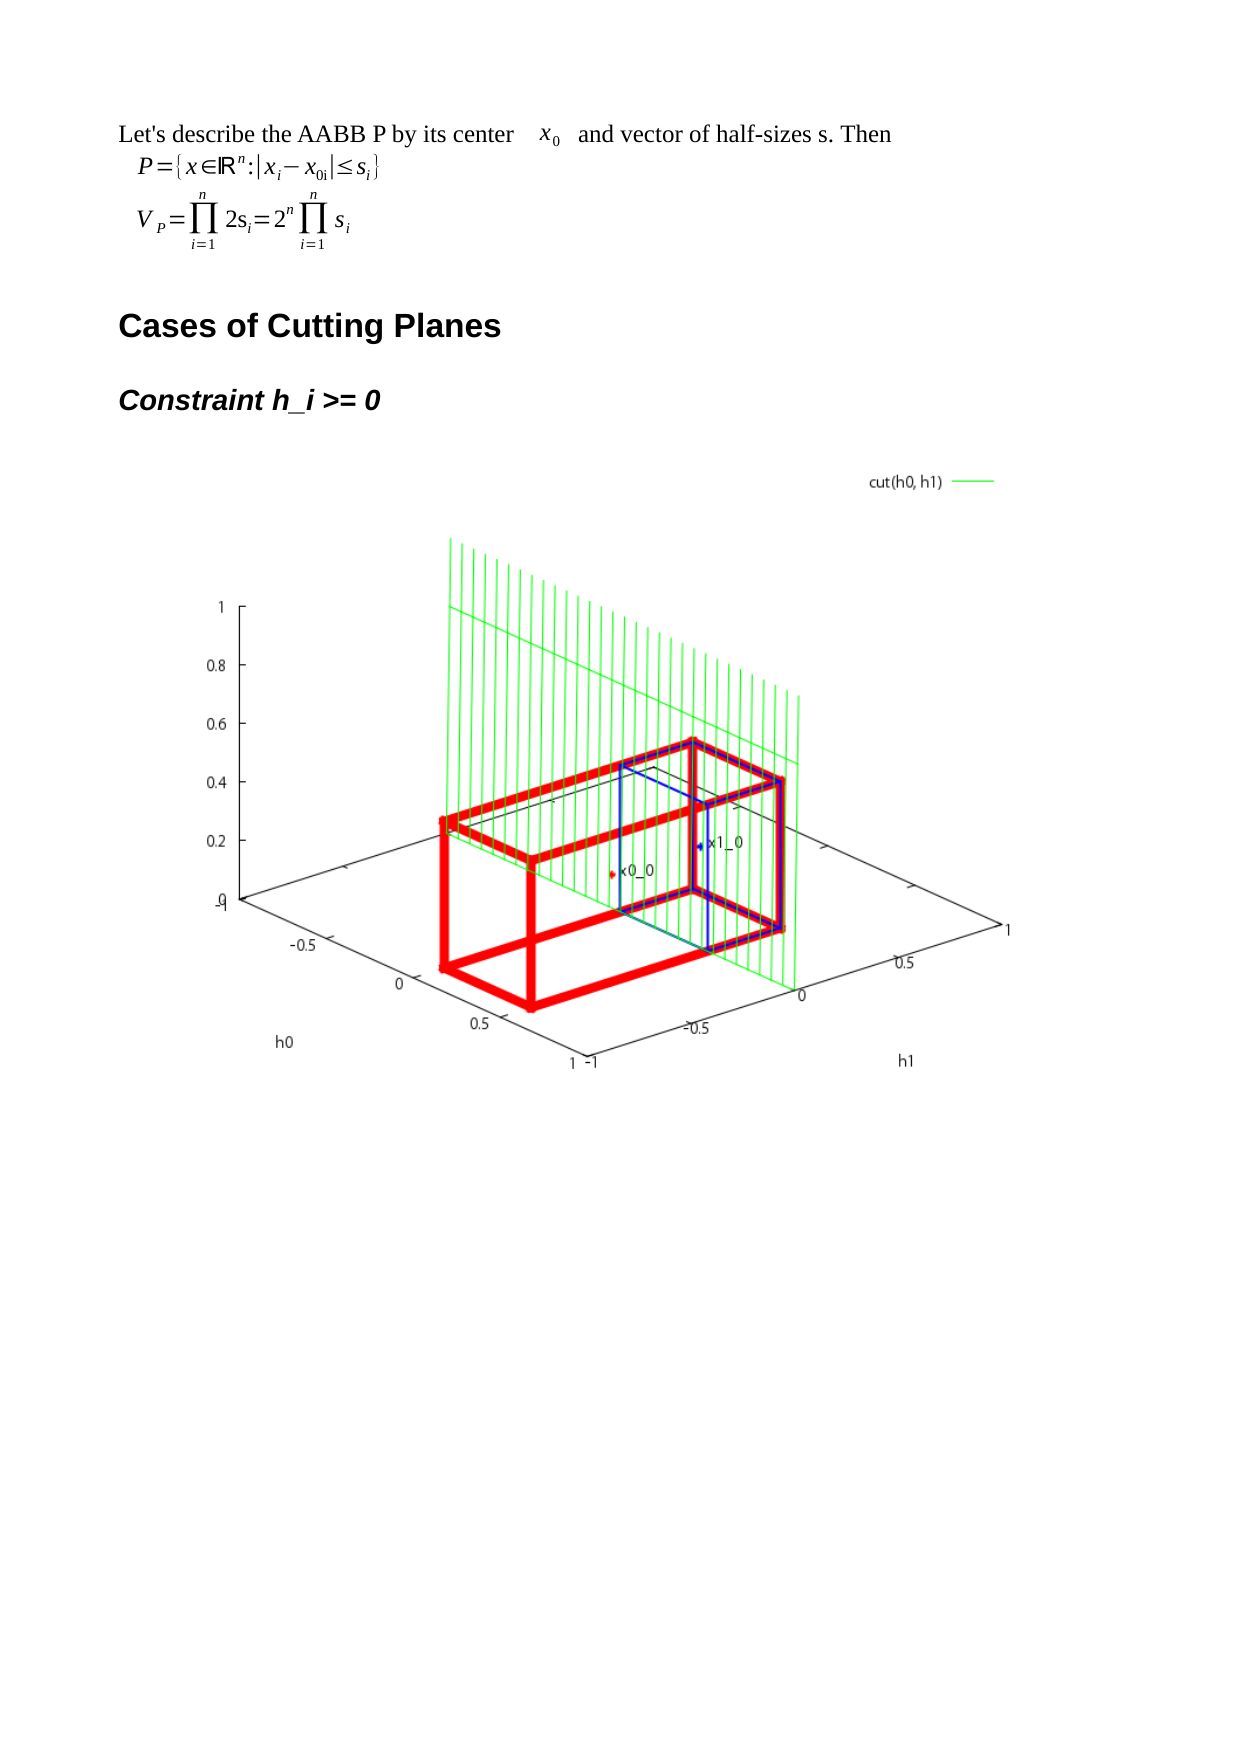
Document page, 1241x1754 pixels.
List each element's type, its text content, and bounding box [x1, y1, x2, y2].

table_header [118, 429, 1122, 1146]
table_cell [118, 1146, 1122, 1174]
subtitle Constraint h_i >= 0 [118, 382, 1122, 416]
picture [123, 428, 1117, 1117]
text Let's describe the AABB P by its center and vector of half-sizes s. Then [118, 118, 1122, 149]
subtitle Cases of Cutting Planes [118, 306, 1122, 345]
